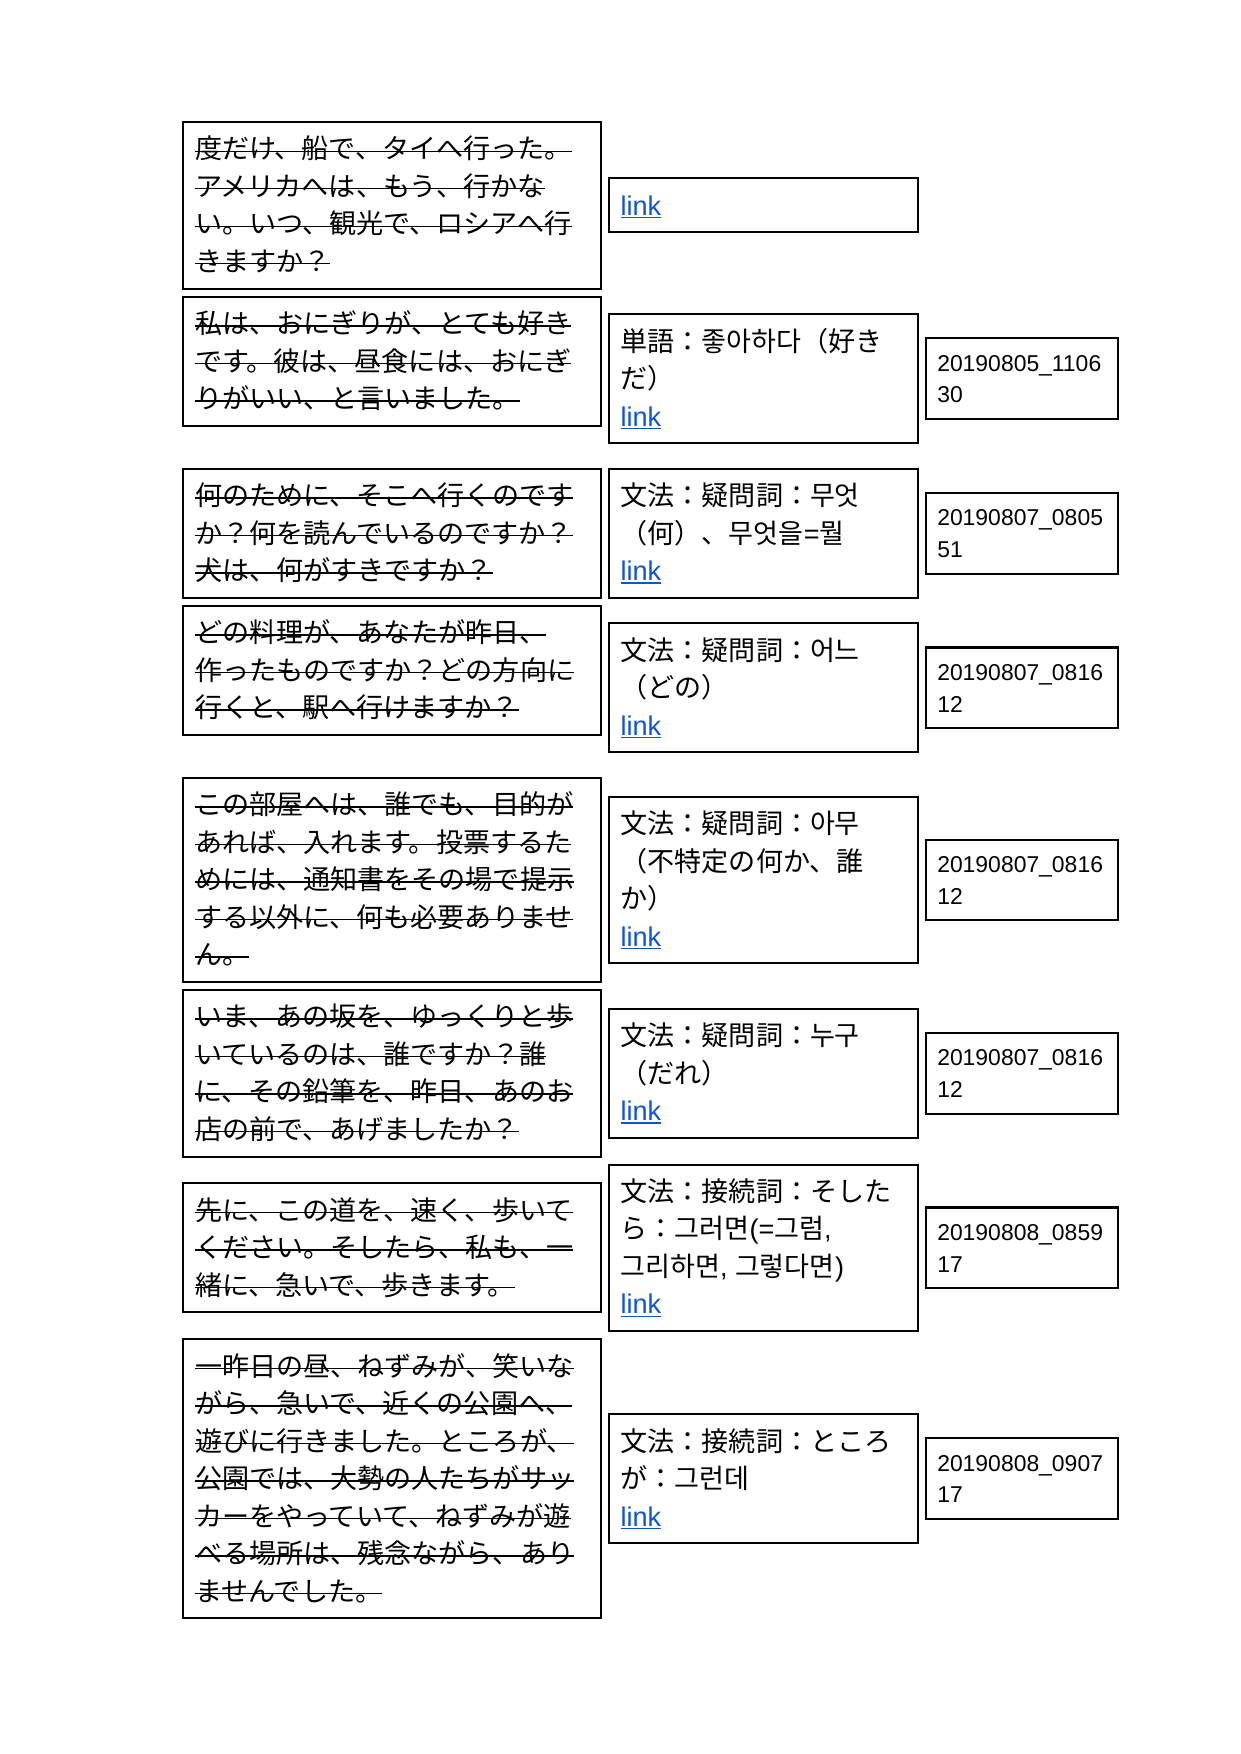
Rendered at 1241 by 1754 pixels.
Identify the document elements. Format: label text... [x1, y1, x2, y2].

table_cell 単語：좋아하다（好きだ） link [605, 293, 922, 465]
table_cell [118, 1161, 179, 1335]
table_cell 文法：疑問詞：무엇（何）、무엇을=뭘 link [605, 465, 922, 602]
table_cell 先に、この道を、速く、歩いてください。そしたら、私も、一緒に、急いで、歩きます。 [179, 1161, 605, 1335]
table_cell 何のために、そこへ行くのですか？何を読んでいるのですか？犬は、何がすきですか？ [179, 465, 605, 602]
table_cell いま、あの坂を、ゆっくりと歩いているのは、誰ですか？誰に、その鉛筆を、昨日、あのお店の前で、あげましたか？ [179, 986, 605, 1161]
table_cell どの料理が、あなたが昨日、作ったものですか？どの方向に行くと、駅へ行けますか？ [179, 602, 605, 774]
table_cell link [605, 118, 922, 293]
table_cell 文法：接続詞：そしたら：그러면(=그럼, 그리하면, 그렇다면) link [605, 1161, 922, 1335]
table_cell 20190807_080551 [922, 465, 1122, 602]
table_cell [118, 1335, 179, 1622]
table_cell 一昨日の昼、ねずみが、笑いながら、急いで、近くの公園へ、遊びに行きました。ところが、公園では、大勢の人たちがサッカーをやっていて、ねずみが遊べる場所は、残念ながら、ありませんでした。 [179, 1335, 605, 1622]
table_cell 私は、おにぎりが、とても好きです。彼は、昼食には、おにぎりがいい、と言いました。 [179, 293, 605, 465]
table_cell [118, 118, 179, 293]
table_cell 文法：疑問詞：아무（不特定の何か、誰か） link [605, 774, 922, 986]
table_cell 20190805_110630 [922, 293, 1122, 465]
table_cell [118, 602, 179, 774]
table_cell 文法：接続詞：ところが：그런데 link [605, 1335, 922, 1622]
table_cell 20190807_081612 [922, 986, 1122, 1161]
table_cell 度だけ、船で、タイへ行った。アメリカへは、もう、行かない。いつ、観光で、ロシアへ行きますか？ [179, 118, 605, 293]
table_cell 文法：疑問詞：어느 （どの） link [605, 602, 922, 774]
table_cell 20190807_081612 [922, 602, 1122, 774]
table_cell [118, 986, 179, 1161]
table_cell 20190808_090717 [922, 1335, 1122, 1622]
table_cell [118, 774, 179, 986]
table_cell [922, 118, 1122, 293]
table_cell [118, 293, 179, 465]
table_cell 20190807_081612 [922, 774, 1122, 986]
table_cell 20190808_085917 [922, 1161, 1122, 1335]
table_cell この部屋へは、誰でも、目的があれば、入れます。投票するためには、通知書をその場で提示する以外に、何も必要ありません。 [179, 774, 605, 986]
table_cell 文法：疑問詞：누구（だれ） link [605, 986, 922, 1161]
table_cell [118, 465, 179, 602]
